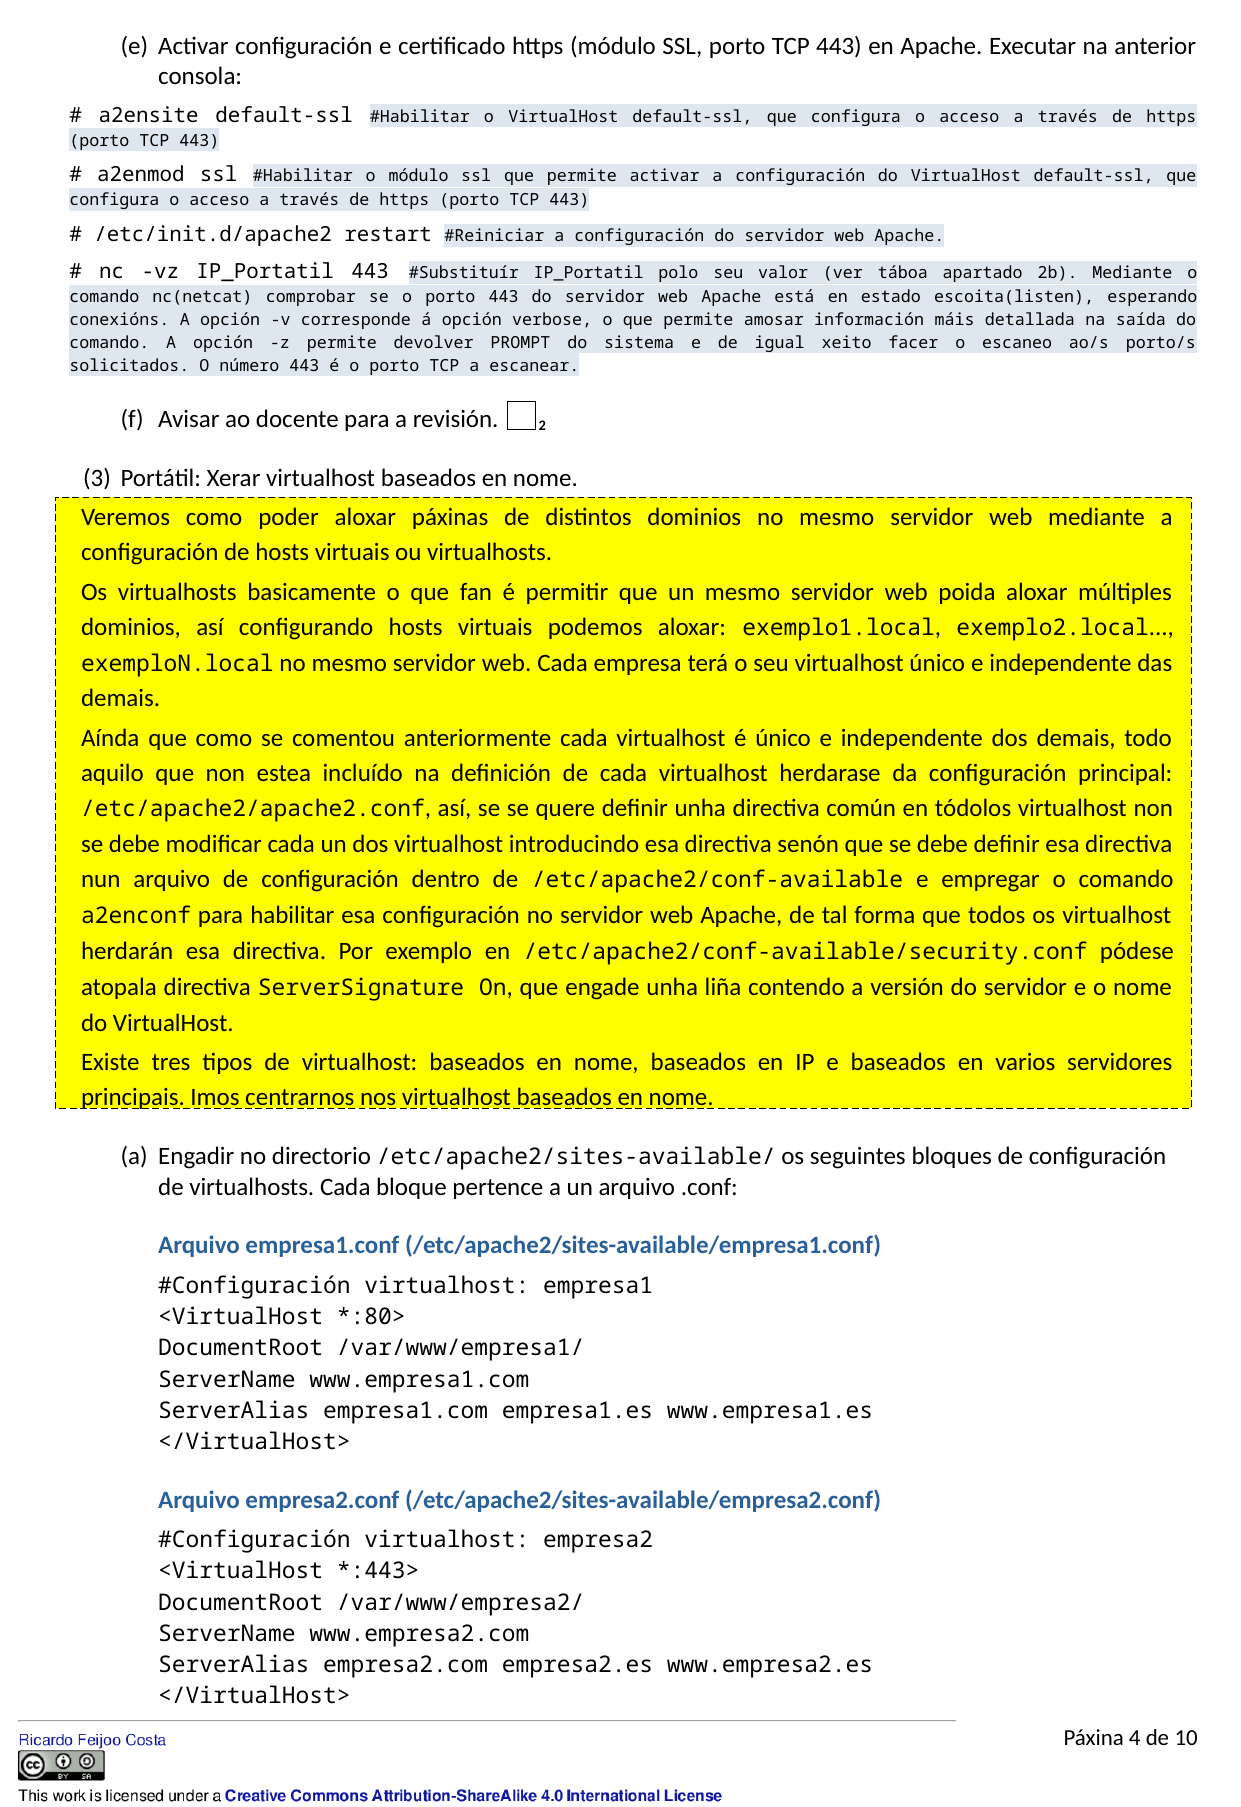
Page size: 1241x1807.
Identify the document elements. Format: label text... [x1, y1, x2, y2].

picture [8, 1715, 957, 1806]
list # a2enmod ssl #Habilitar o módulo ssl que permite activar a configuración do VirtualHost default-ssl, que configura o acceso a través de https (porto TCP 443) [34, 159, 1197, 211]
list #Configuración virtualhost: empresa2 <VirtualHost *:443> DocumentRoot /var/www/empresa2/ ServerName www.empresa2.com ServerAlias empresa2.com empresa2.es www.empresa2.es </VirtualHost> [120, 1523, 1197, 1711]
list # a2ensite default-ssl #Habilitar o VirtualHost default-ssl, que configura o acceso a través de https (porto TCP 443) [34, 100, 1197, 151]
list Arquivo empresa2.conf (/etc/apache2/sites-available/empresa2.conf) [120, 1484, 1197, 1514]
list Aínda que como se comentou anteriormente cada virtualhost é único e independente dos demais, todo aquilo que non estea incluído na definición de cada virtualhost herdarase da configuración principal: /etc/apache2/apache2.conf, así, se se quere definir unha directiva común en tódolos virtualhost non se debe modificar cada un dos virtualhost introducindo esa directiva senón que se debe definir esa directiva nun arquivo de configuración dentro de /etc/apache2/conf-available e empregar o comando a2enconf para habilitar esa configuración no servidor web Apache, de tal forma que todos os virtualhost herdarán esa directiva. Por exemplo en /etc/apache2/conf-available/security.conf pódese atopala directiva ServerSignature On, que engade unha liña contendo a versión do servidor e o nome do VirtualHost. [45, 722, 1174, 1037]
list Existe tres tipos de virtualhost: baseados en nome, baseados en IP e baseados en varios servidores principais. Imos centrarnos nos virtualhost baseados en nome. [45, 1046, 1174, 1112]
list Portátil: Xerar virtualhost baseados en nome. [83, 462, 1197, 492]
list Os virtualhosts basicamente o que fan é permitir que un mesmo servidor web poida aloxar múltiples dominios, así configurando hosts virtuais podemos aloxar: exemplo1.local, exemplo2.local..., exemploN.local no mesmo servidor web. Cada empresa terá o seu virtualhost único e independente das demais. [45, 576, 1174, 713]
list # /etc/init.d/apache2 restart #Reiniciar a configuración do servidor web Apache. [34, 219, 1197, 248]
list Arquivo empresa1.conf (/etc/apache2/sites-available/empresa1.conf) [120, 1229, 1197, 1260]
list # nc -vz IP_Portatil 443 #Substituír IP_Portatil polo seu valor (ver táboa apartado 2b). Mediante o comando nc(netcat) comprobar se o porto 443 do servidor web Apache está en estado escoita(listen), esperando conexións. A opción -v corresponde á opción verbose, o que permite amosar información máis detallada na saída do comando. A opción -z permite devolver PROMPT do sistema e de igual xeito facer o escaneo ao/s porto/s solicitados. O número 443 é o porto TCP a escanear. [34, 257, 1197, 376]
list Engadir no directorio /etc/apache2/sites-available/ os seguintes bloques de configuración de virtualhosts. Cada bloque pertence a un arquivo .conf: [120, 1140, 1197, 1202]
list #Configuración virtualhost: empresa1 <VirtualHost *:80> DocumentRoot /var/www/empresa1/ ServerName www.empresa1.com ServerAlias empresa1.com empresa1.es www.empresa1.es </VirtualHost> [120, 1269, 1197, 1456]
list Veremos como poder aloxar páxinas de distintos dominios no mesmo servidor web mediante a configuración de hosts virtuais ou virtualhosts. [45, 501, 1174, 567]
list Activar configuración e certificado https (módulo SSL, porto TCP 443) en Apache. Executar na anterior consola: [120, 30, 1197, 91]
list Avisar ao docente para a revisión. 2 [120, 404, 1197, 434]
